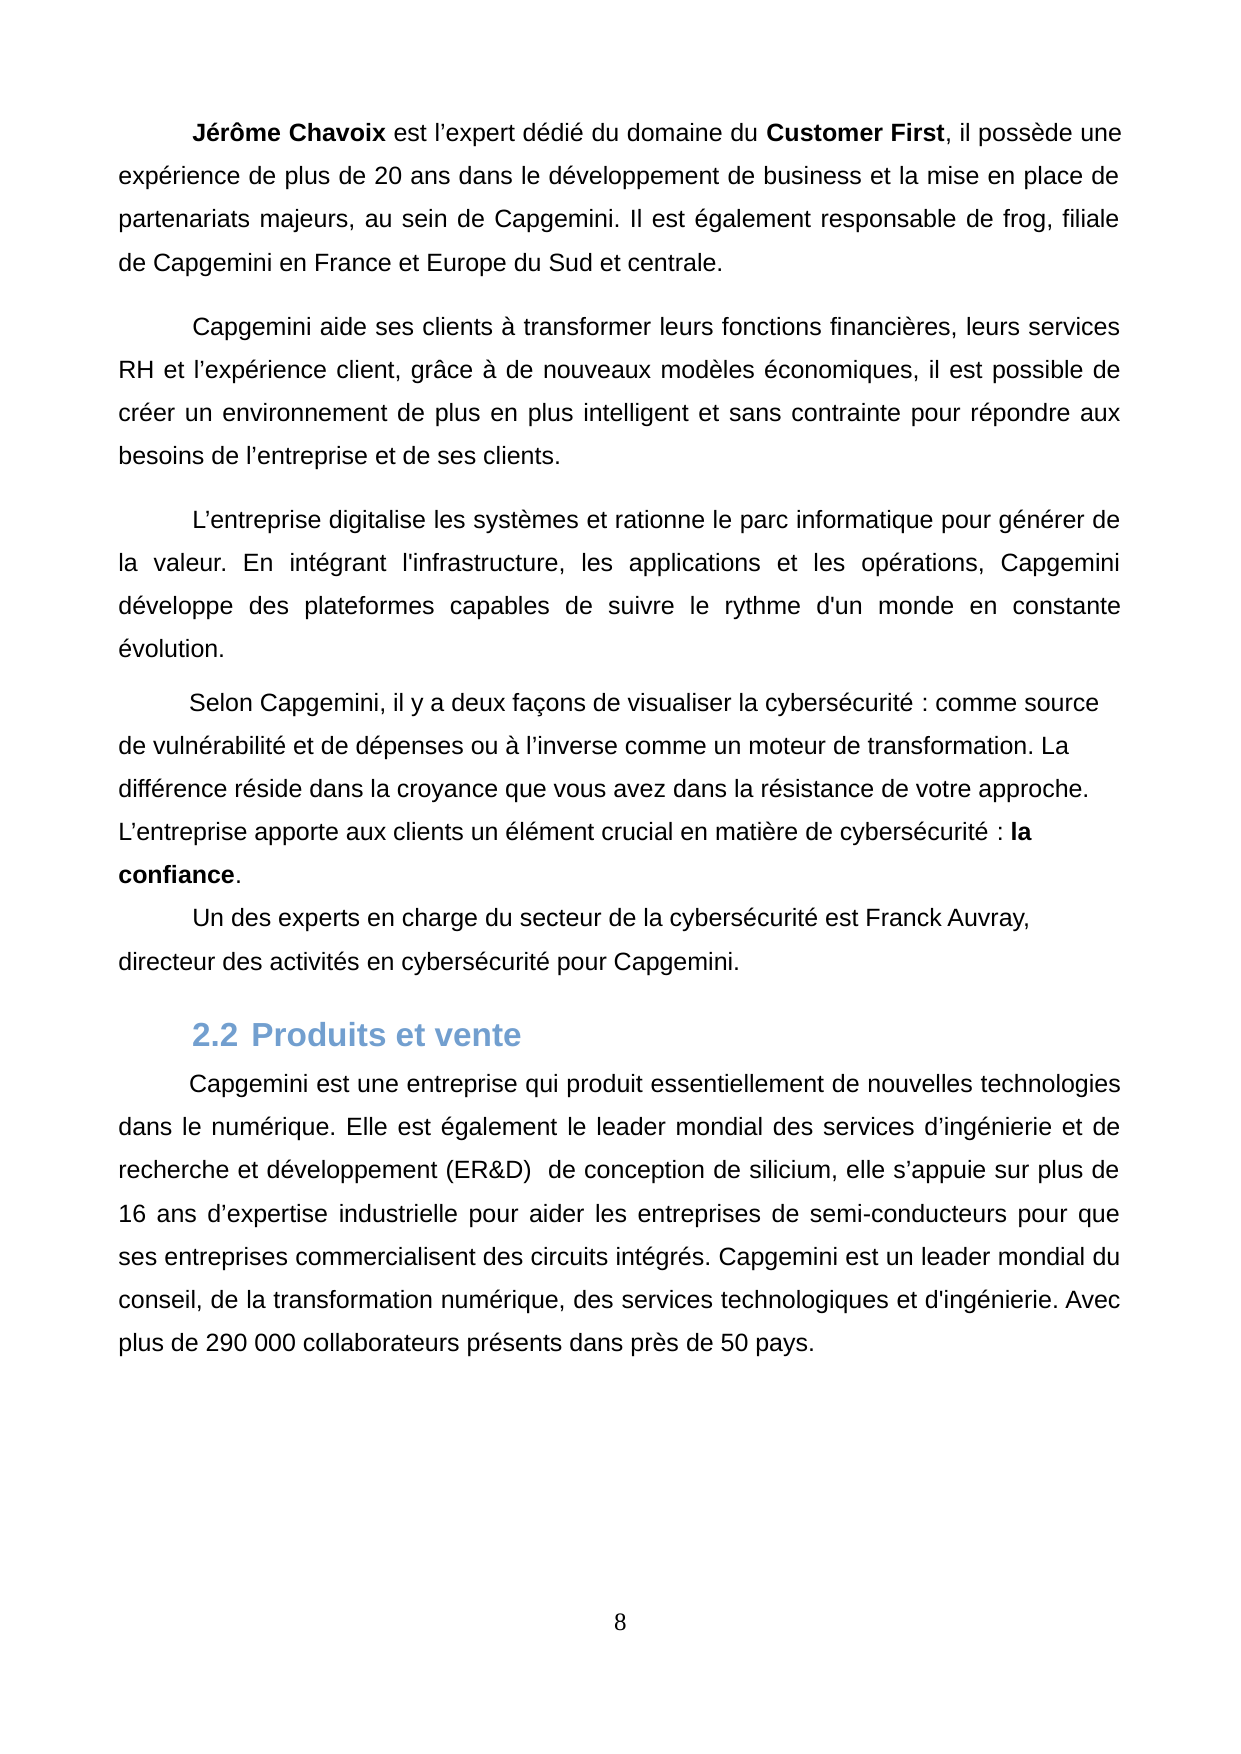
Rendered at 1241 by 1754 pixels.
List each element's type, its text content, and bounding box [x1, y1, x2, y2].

text Capgemini est une entreprise qui produit essentiellement de nouvelles technologies dans le numérique. Elle est également le leader mondial des services d’ingénierie et de recherche et développement (ER&D) de conception de silicium, elle s’appuie sur plus de 16 ans d’expertise industrielle pour aider les entreprises de semi-conducteurs pour que ses entreprises commercialisent des circuits intégrés. Capgemini est un leader mondial du conseil, de la transformation numérique, des services technologiques et d'ingénierie. Avec plus de 290 000 collaborateurs présents dans près de 50 pays. [118, 1069, 1122, 1357]
subtitle Produits et vente [192, 1014, 1122, 1053]
text Capgemini aide ses clients à transformer leurs fonctions financières, leurs services RH et l’expérience client, grâce à de nouveaux modèles économiques, il est possible de créer un environnement de plus en plus intelligent et sans contrainte pour répondre aux besoins de l’entreprise et de ses clients. [118, 311, 1122, 469]
text L’entreprise digitalise les systèmes et rationne le parc informatique pour générer de la valeur. En intégrant l'infrastructure, les applications et les opérations, Capgemini développe des plateformes capables de suivre le rythme d'un monde en constante évolution. [118, 505, 1122, 663]
text Selon Capgemini, il y a deux façons de visualiser la cybersécurité : comme source de vulnérabilité et de dépenses ou à l’inverse comme un moteur de transformation. La différence réside dans la croyance que vous avez dans la résistance de votre approche. L’entreprise apporte aux clients un élément crucial en matière de cybersécurité : la confiance. Un des experts en charge du secteur de la cybersécurité est Franck Auvray, directeur des activités en cybersécurité pour Capgemini. [118, 688, 1122, 975]
text Jérôme Chavoix est l’expert dédié du domaine du Customer First, il possède une expérience de plus de 20 ans dans le développement de business et la mise en place de partenariats majeurs, au sein de Capgemini. Il est également responsable de frog, filiale de Capgemini en France et Europe du Sud et centrale. [118, 118, 1122, 276]
